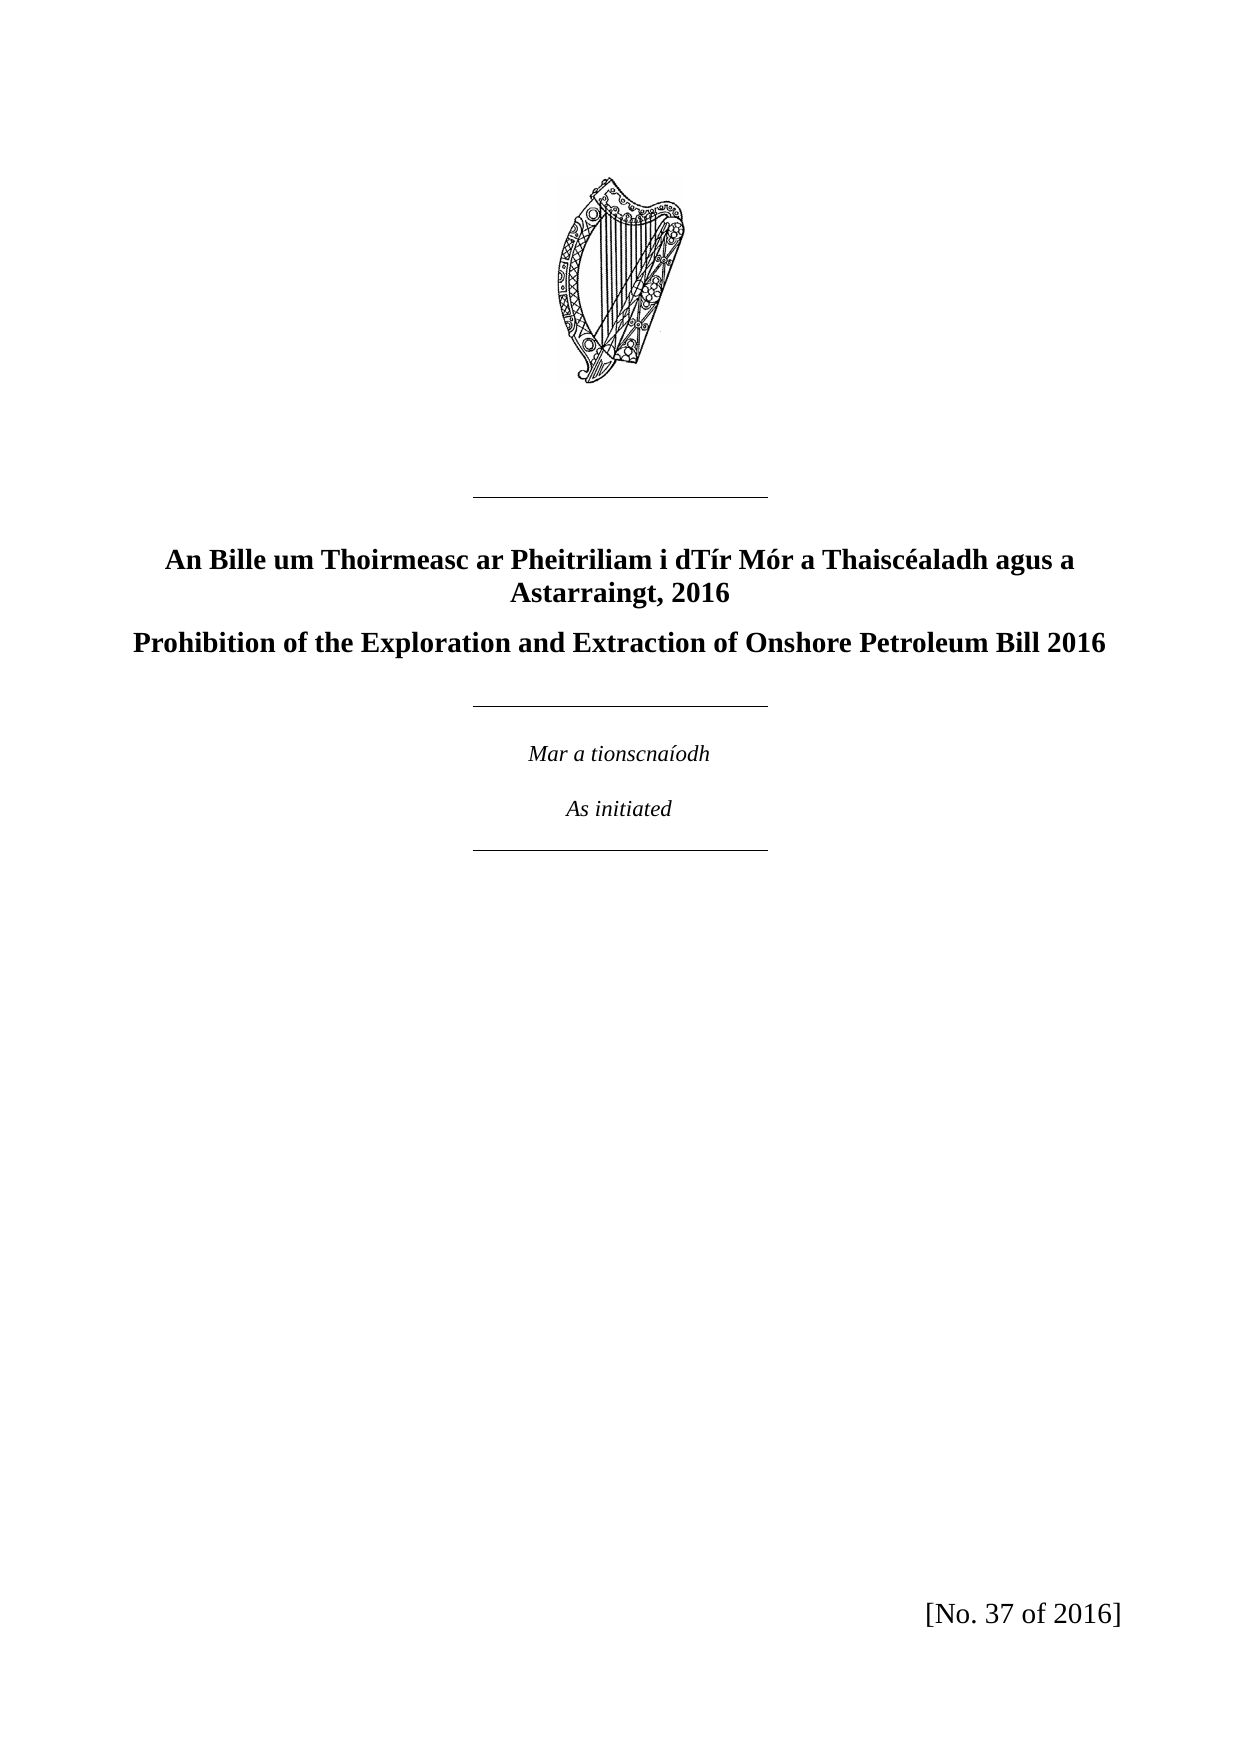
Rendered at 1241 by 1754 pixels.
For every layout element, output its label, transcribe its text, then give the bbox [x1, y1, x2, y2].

text Mar a tionscnaíodh [118, 740, 1122, 766]
title An Bille um Thoirmeasc ar Pheitriliam i dTír Mór a Thaiscéaladh agus a Astarraingt, 2016 [118, 544, 1122, 608]
picture [220, 169, 1021, 391]
text As initiated [118, 795, 1122, 821]
title Prohibition of the Exploration and Extraction of Onshore Petroleum Bill 2016 [118, 626, 1122, 658]
